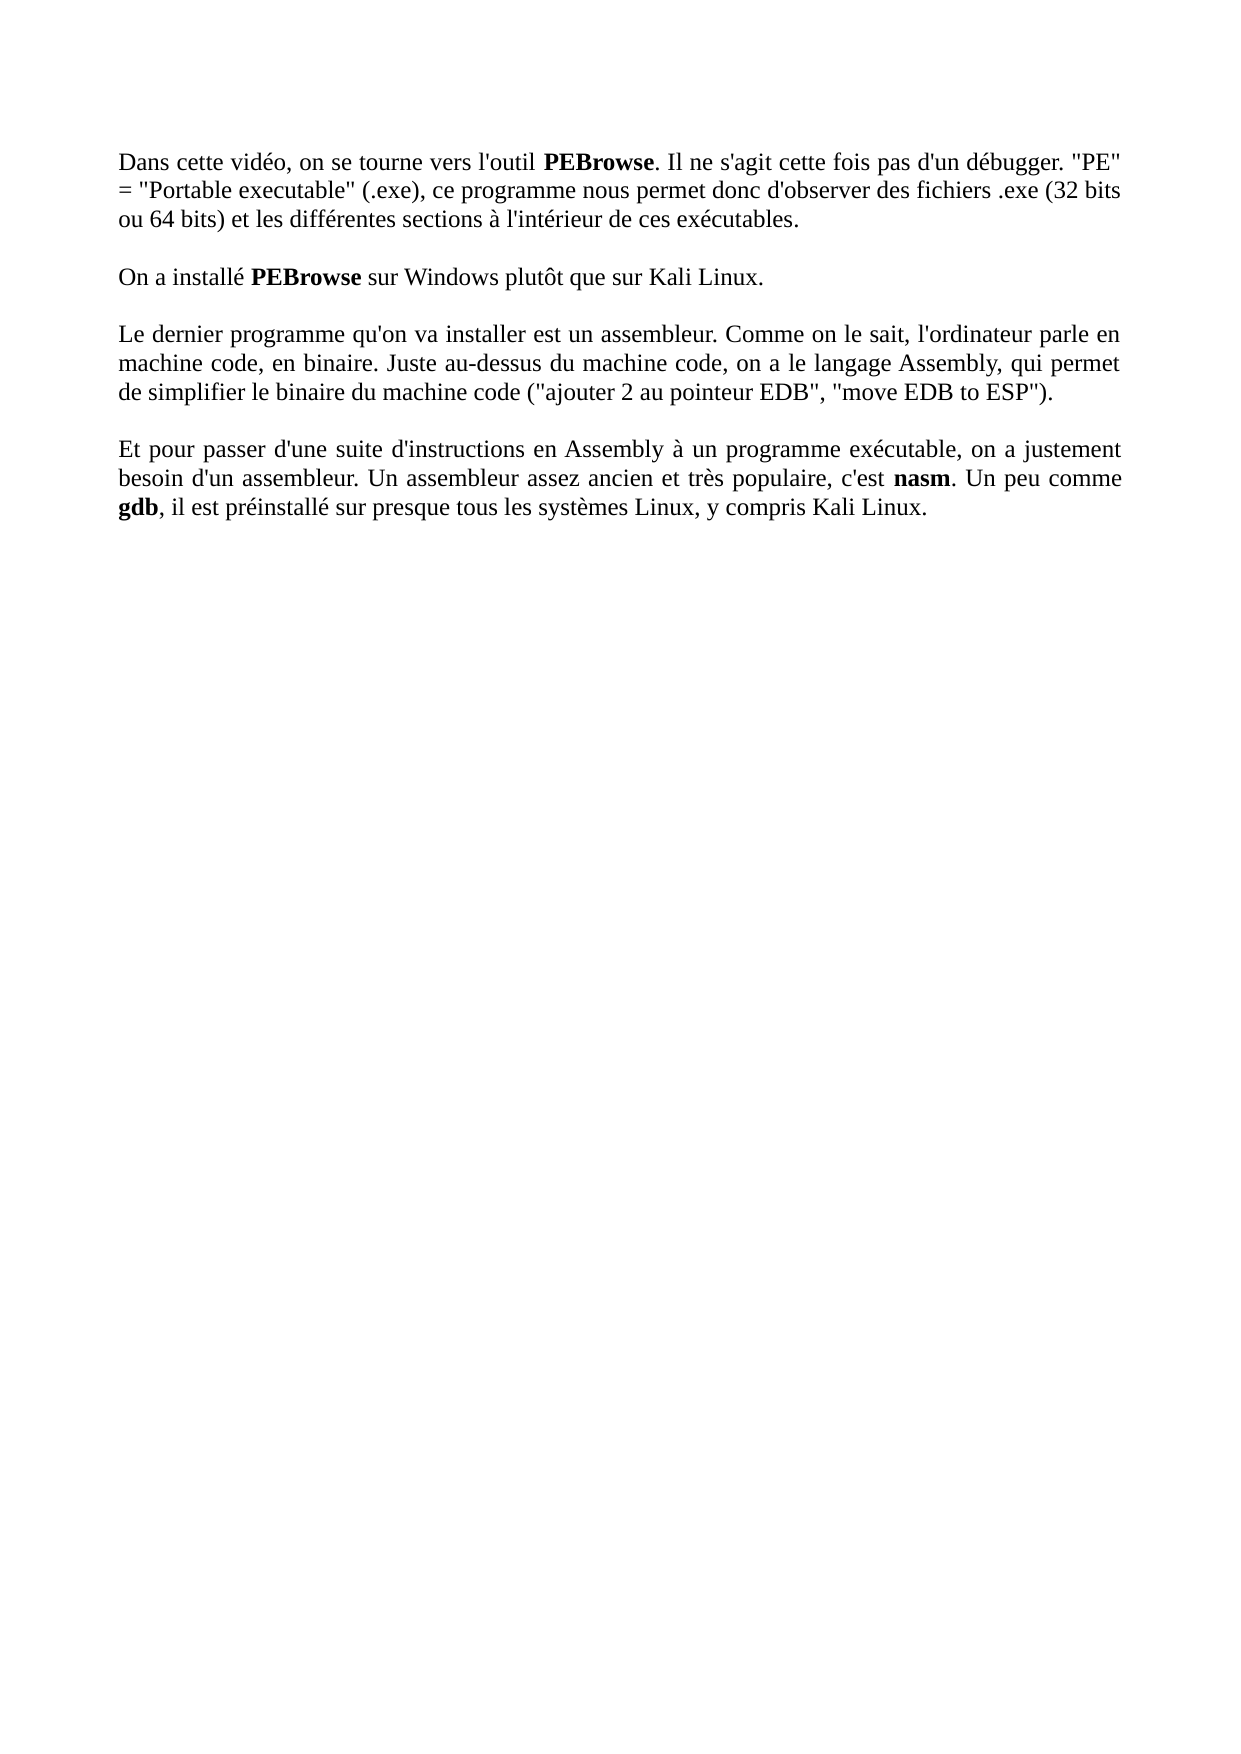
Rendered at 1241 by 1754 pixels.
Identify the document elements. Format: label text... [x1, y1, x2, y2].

text On a installé PEBrowse sur Windows plutôt que sur Kali Linux. [118, 262, 1122, 291]
text Dans cette vidéo, on se tourne vers l'outil PEBrowse. Il ne s'agit cette fois pas d'un débugger. "PE" = "Portable executable" (.exe), ce programme nous permet donc d'observer des fichiers .exe (32 bits ou 64 bits) et les différentes sections à l'intérieur de ces exécutables. [118, 147, 1122, 233]
text Et pour passer d'une suite d'instructions en Assembly à un programme exécutable, on a justement besoin d'un assembleur. Un assembleur assez ancien et très populaire, c'est nasm. Un peu comme gdb, il est préinstallé sur presque tous les systèmes Linux, y compris Kali Linux. [118, 434, 1122, 521]
text Le dernier programme qu'on va installer est un assembleur. Comme on le sait, l'ordinateur parle en machine code, en binaire. Juste au-dessus du machine code, on a le langage Assembly, qui permet de simplifier le binaire du machine code ("ajouter 2 au pointeur EDB", "move EDB to ESP"). [118, 319, 1122, 406]
